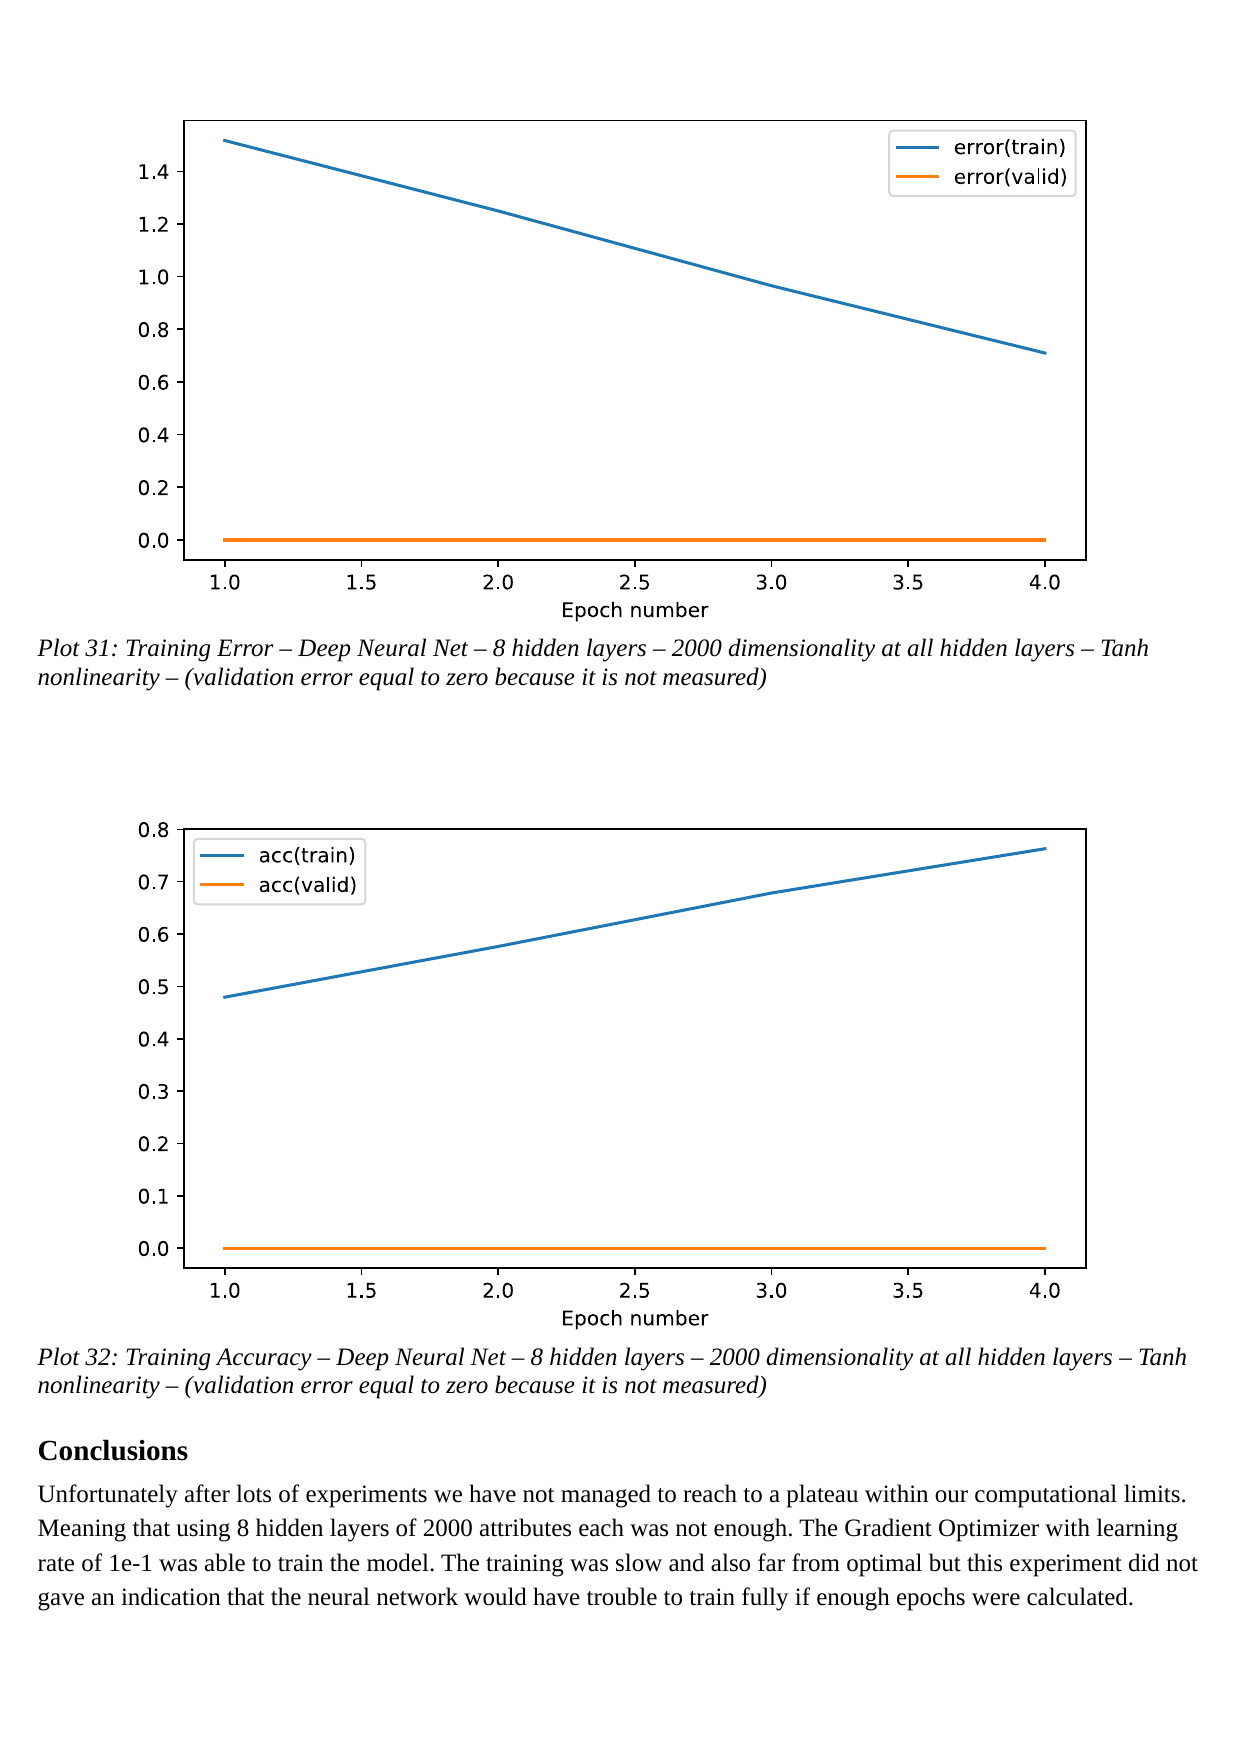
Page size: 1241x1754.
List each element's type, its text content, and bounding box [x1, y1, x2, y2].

subtitle [37, 746, 1203, 758]
subtitle Conclusions [37, 1399, 1203, 1466]
text Unfortunately after lots of experiments we have not managed to reach to a plateau within our computational limits. Meaning that using 8 hidden layers of 2000 attributes each was not enough. The Gradient Optimizer with learning rate of 1e-1 was able to train the model. The training was slow and also far from optimal but this experiment did not gave an indication that the neural network would have trouble to train fully if enough epochs were calculated. [37, 1479, 1203, 1611]
text Plot 31: Training Error – Deep Neural Net – 8 hidden layers – 2000 dimensionality at all hidden layers – Tanh nonlinearity – (validation error equal to zero because it is not measured) [37, 50, 1203, 691]
text Plot 32: Training Accuracy – Deep Neural Net – 8 hidden layers – 2000 dimensionality at all hidden layers – Tanh nonlinearity – (validation error equal to zero because it is not measured) [37, 758, 1203, 1399]
